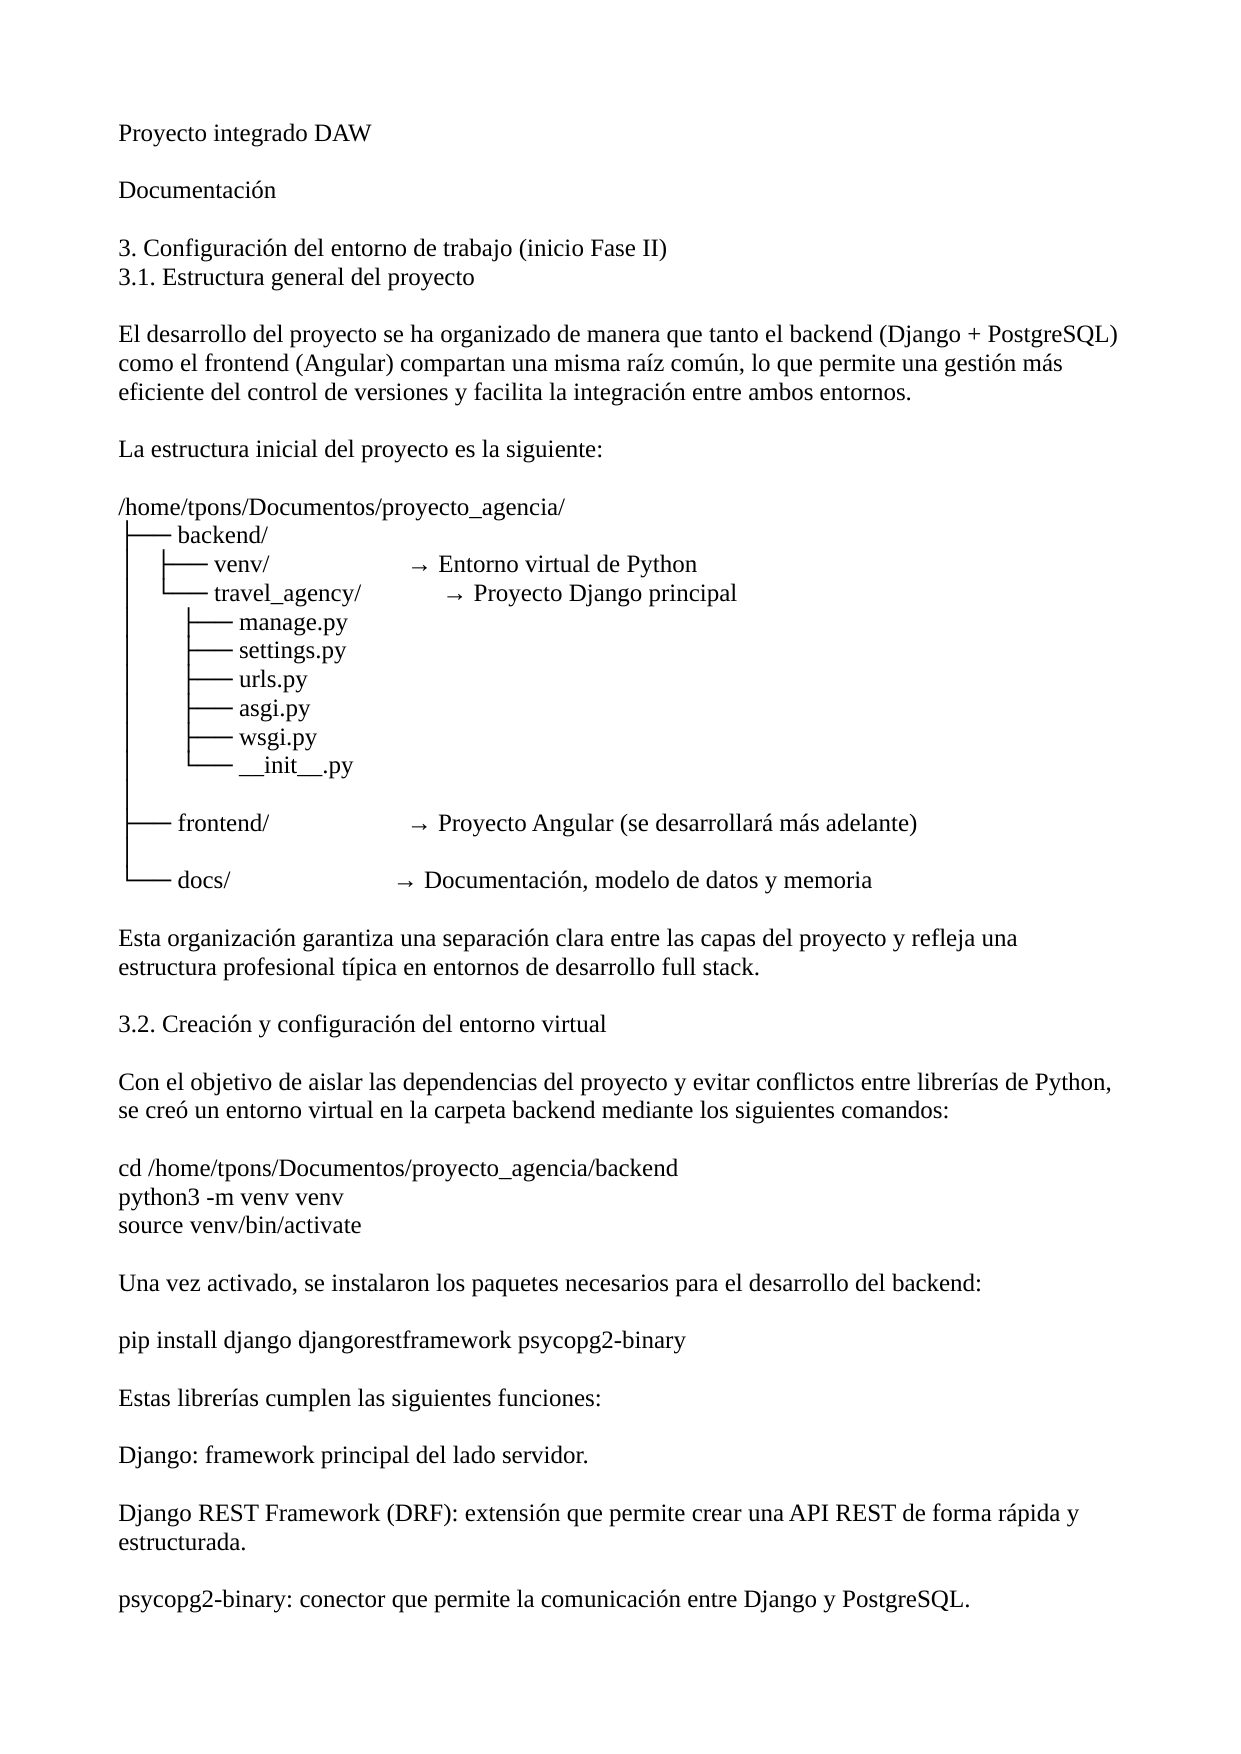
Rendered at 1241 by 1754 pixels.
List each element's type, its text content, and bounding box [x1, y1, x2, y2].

text Estas librerías cumplen las siguientes funciones: [118, 1383, 1122, 1412]
text 3. Configuración del entorno de trabajo (inicio Fase II) [118, 233, 1122, 262]
text cd /home/tpons/Documentos/proyecto_agencia/backend [118, 1153, 1122, 1182]
text │ ├── venv/ → Entorno virtual de Python [128, 549, 162, 578]
text │ ├── wsgi.py [128, 722, 187, 751]
text Documentación [118, 176, 1122, 204]
text │ ├── venv/ → Entorno virtual de Python [164, 549, 1122, 578]
text source venv/bin/activate [118, 1211, 1122, 1239]
text │ ├── manage.py [128, 607, 187, 636]
text │ └── travel_agency/ → Proyecto Django principal [128, 578, 1122, 607]
text │ [118, 837, 126, 866]
text python3 -m venv venv [118, 1182, 1122, 1211]
text │ [128, 779, 1122, 808]
text │ └── __init__.py [128, 751, 1122, 779]
text Esta organización garantiza una separación clara entre las capas del proyecto y refleja una estructura profesional típica en entornos de desarrollo full stack. [118, 923, 1122, 981]
text │ ├── manage.py [189, 607, 1122, 636]
text │ ├── settings.py [189, 636, 1122, 664]
text │ ├── urls.py [189, 664, 1122, 693]
text 3.2. Creación y configuración del entorno virtual [118, 1009, 1122, 1038]
text │ [128, 837, 1122, 866]
text El desarrollo del proyecto se ha organizado de manera que tanto el backend (Django + PostgreSQL) como el frontend (Angular) compartan una misma raíz común, lo que permite una gestión más eficiente del control de versiones y facilita la integración entre ambos entornos. [118, 319, 1122, 406]
text 3.1. Estructura general del proyecto [118, 262, 1122, 291]
text ├── backend/ [128, 521, 1122, 549]
text /home/tpons/Documentos/proyecto_agencia/ [118, 492, 1122, 521]
text Django: framework principal del lado servidor. [118, 1441, 1122, 1469]
text Una vez activado, se instalaron los paquetes necesarios para el desarrollo del backend: [118, 1268, 1122, 1297]
text psycopg2-binary: conector que permite la comunicación entre Django y PostgreSQL. [118, 1584, 1122, 1613]
text Django REST Framework (DRF): extensión que permite crear una API REST de forma rápida y estructurada. [118, 1498, 1122, 1556]
text └── docs/ → Documentación, modelo de datos y memoria [118, 866, 1122, 894]
text │ ├── settings.py [128, 636, 187, 664]
text Proyecto integrado DAW [118, 118, 1122, 147]
text │ ├── asgi.py [128, 693, 187, 722]
text │ ├── urls.py [128, 664, 187, 693]
text Con el objetivo de aislar las dependencias del proyecto y evitar conflictos entre librerías de Python, se creó un entorno virtual en la carpeta backend mediante los siguientes comandos: [118, 1067, 1122, 1124]
text │ ├── wsgi.py [189, 722, 1122, 751]
text ├── frontend/ → Proyecto Angular (se desarrollará más adelante) [128, 808, 1122, 837]
text │ ├── asgi.py [189, 693, 1122, 722]
text │ [118, 779, 126, 808]
text La estructura inicial del proyecto es la siguiente: [118, 434, 1122, 463]
text pip install django djangorestframework psycopg2-binary [118, 1326, 1122, 1354]
